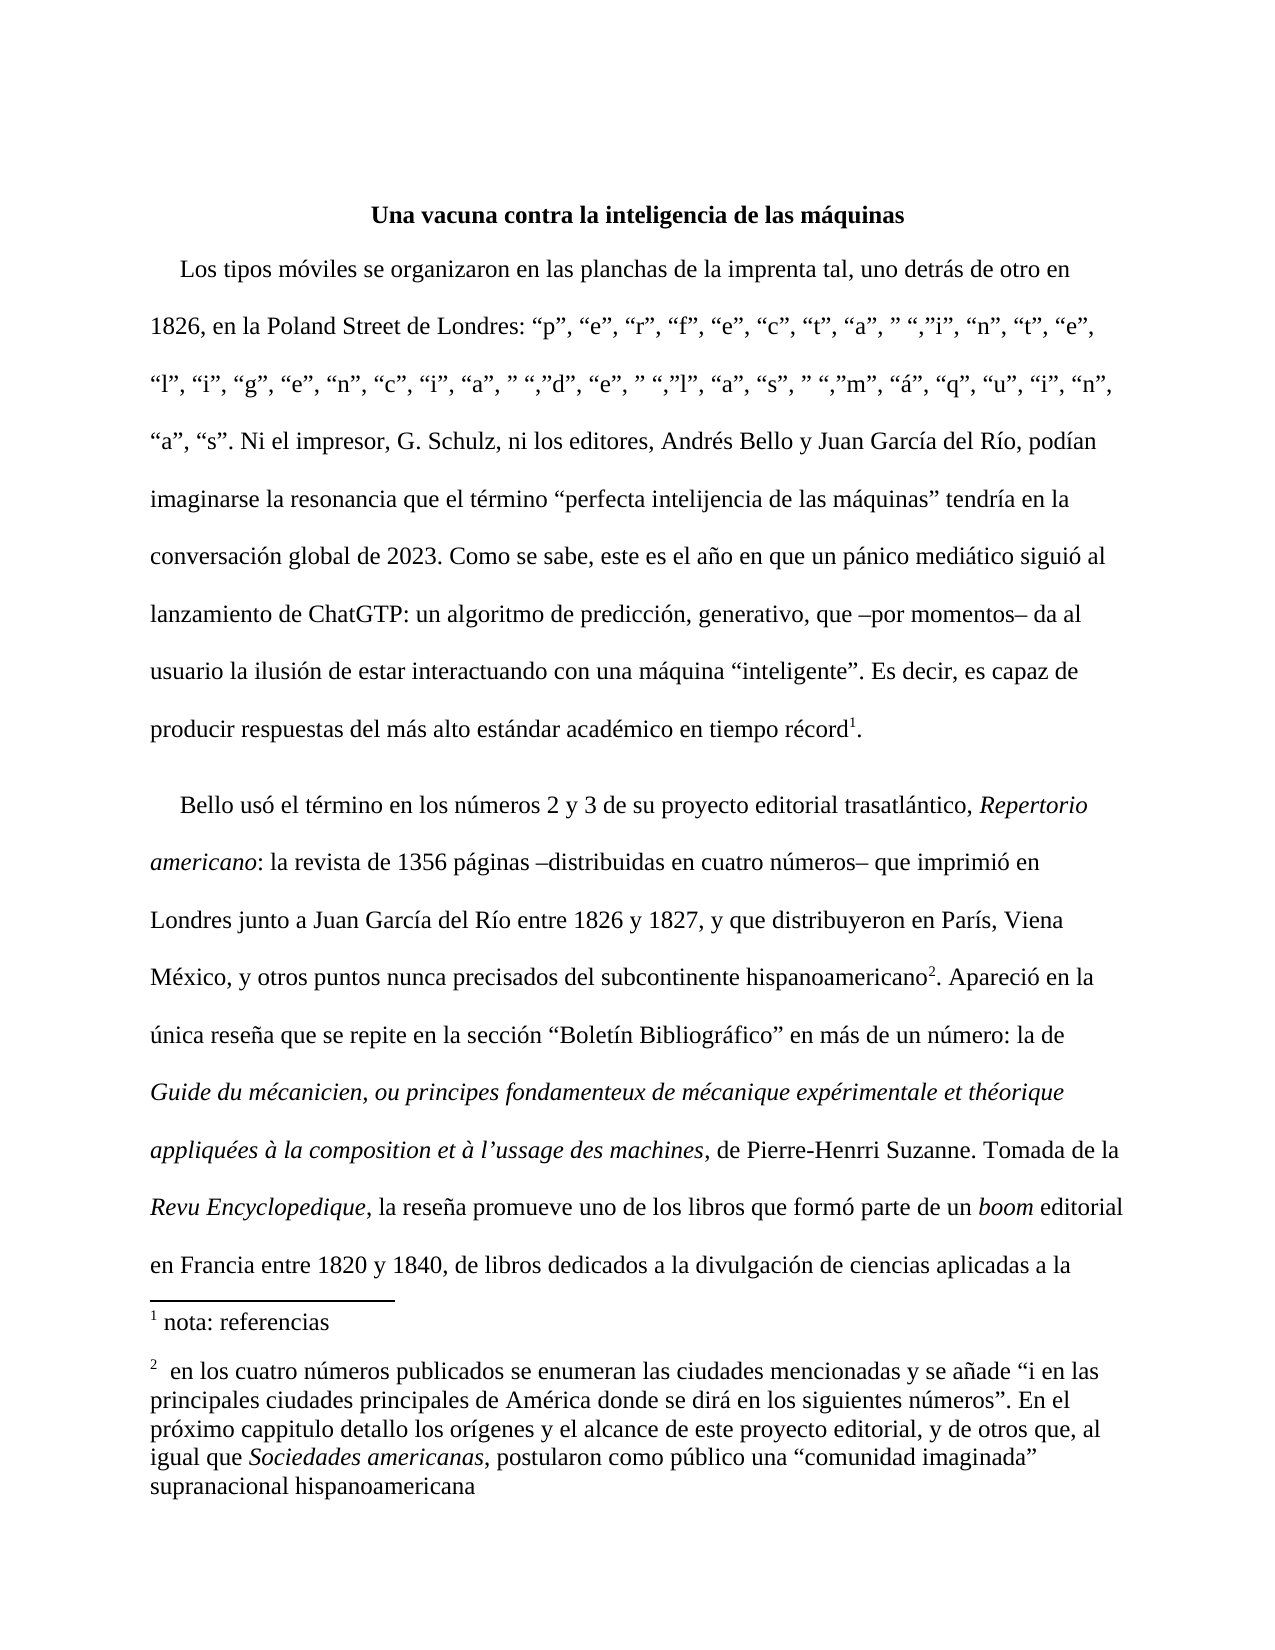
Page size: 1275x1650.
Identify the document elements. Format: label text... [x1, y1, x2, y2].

text Los tipos móviles se organizaron en las planchas de la imprenta tal, uno detrás de otro en 1826, en la Poland Street de Londres: “p”, “e”, “r”, “f”, “e”, “c”, “t”, “a”, ” “,”i”, “n”, “t”, “e”, “l”, “i”, “g”, “e”, “n”, “c”, “i”, “a”, ” “,”d”, “e”, ” “,”l”, “a”, “s”, ” “,”m”, “á”, “q”, “u”, “i”, “n”, “a”, “s”. Ni el impresor, G. Schulz, ni los editores, Andrés Bello y Juan García del Río, podían imaginarse la resonancia que el término “perfecta intelijencia de las máquinas” tendría en la conversación global de 2023. Como se sabe, este es el año en que un pánico mediático siguió al lanzamiento de ChatGTP: un algoritmo de predicción, generativo, que –por momentos– da al usuario la ilusión de estar interactuando con una máquina “inteligente”. Es decir, es capaz de producir respuestas del más alto estándar académico en tiempo récord. [150, 254, 1125, 742]
title Una vacuna contra la inteligencia de las máquinas [150, 200, 1125, 229]
text nota: referencias [150, 1307, 1125, 1335]
text Bello usó el término en los números 2 y 3 de su proyecto editorial trasatlántico, Repertorio americano: la revista de 1356 páginas –distribuidas en cuatro números– que imprimió en Londres junto a Juan García del Río entre 1826 y 1827, y que distribuyeron en París, Viena México, y otros puntos nunca precisados del subcontinente hispanoamericano. Apareció en la única reseña que se repite en la sección “Boletín Bibliográfico” en más de un número: la de Guide du mécanicien, ou principes fondamenteux de mécanique expérimentale et théorique appliquées à la composition et à l’ussage des machines, de Pierre-Henrri Suzanne. Tomada de la Revu Encyclopedique, la reseña promueve uno de los libros que formó parte de un boom editorial en Francia entre 1820 y 1840, de libros dedicados a la divulgación de ciencias aplicadas a la [150, 790, 1125, 1279]
text en los cuatro números publicados se enumeran las ciudades mencionadas y se añade “i en las principales ciudades principales de América donde se dirá en los siguientes números”. En el próximo cappitulo detallo los orígenes y el alcance de este proyecto editorial, y de otros que, al igual que Sociedades americanas, postularon como público una “comunidad imaginada” supranacional hispanoamericana [150, 1356, 1125, 1500]
